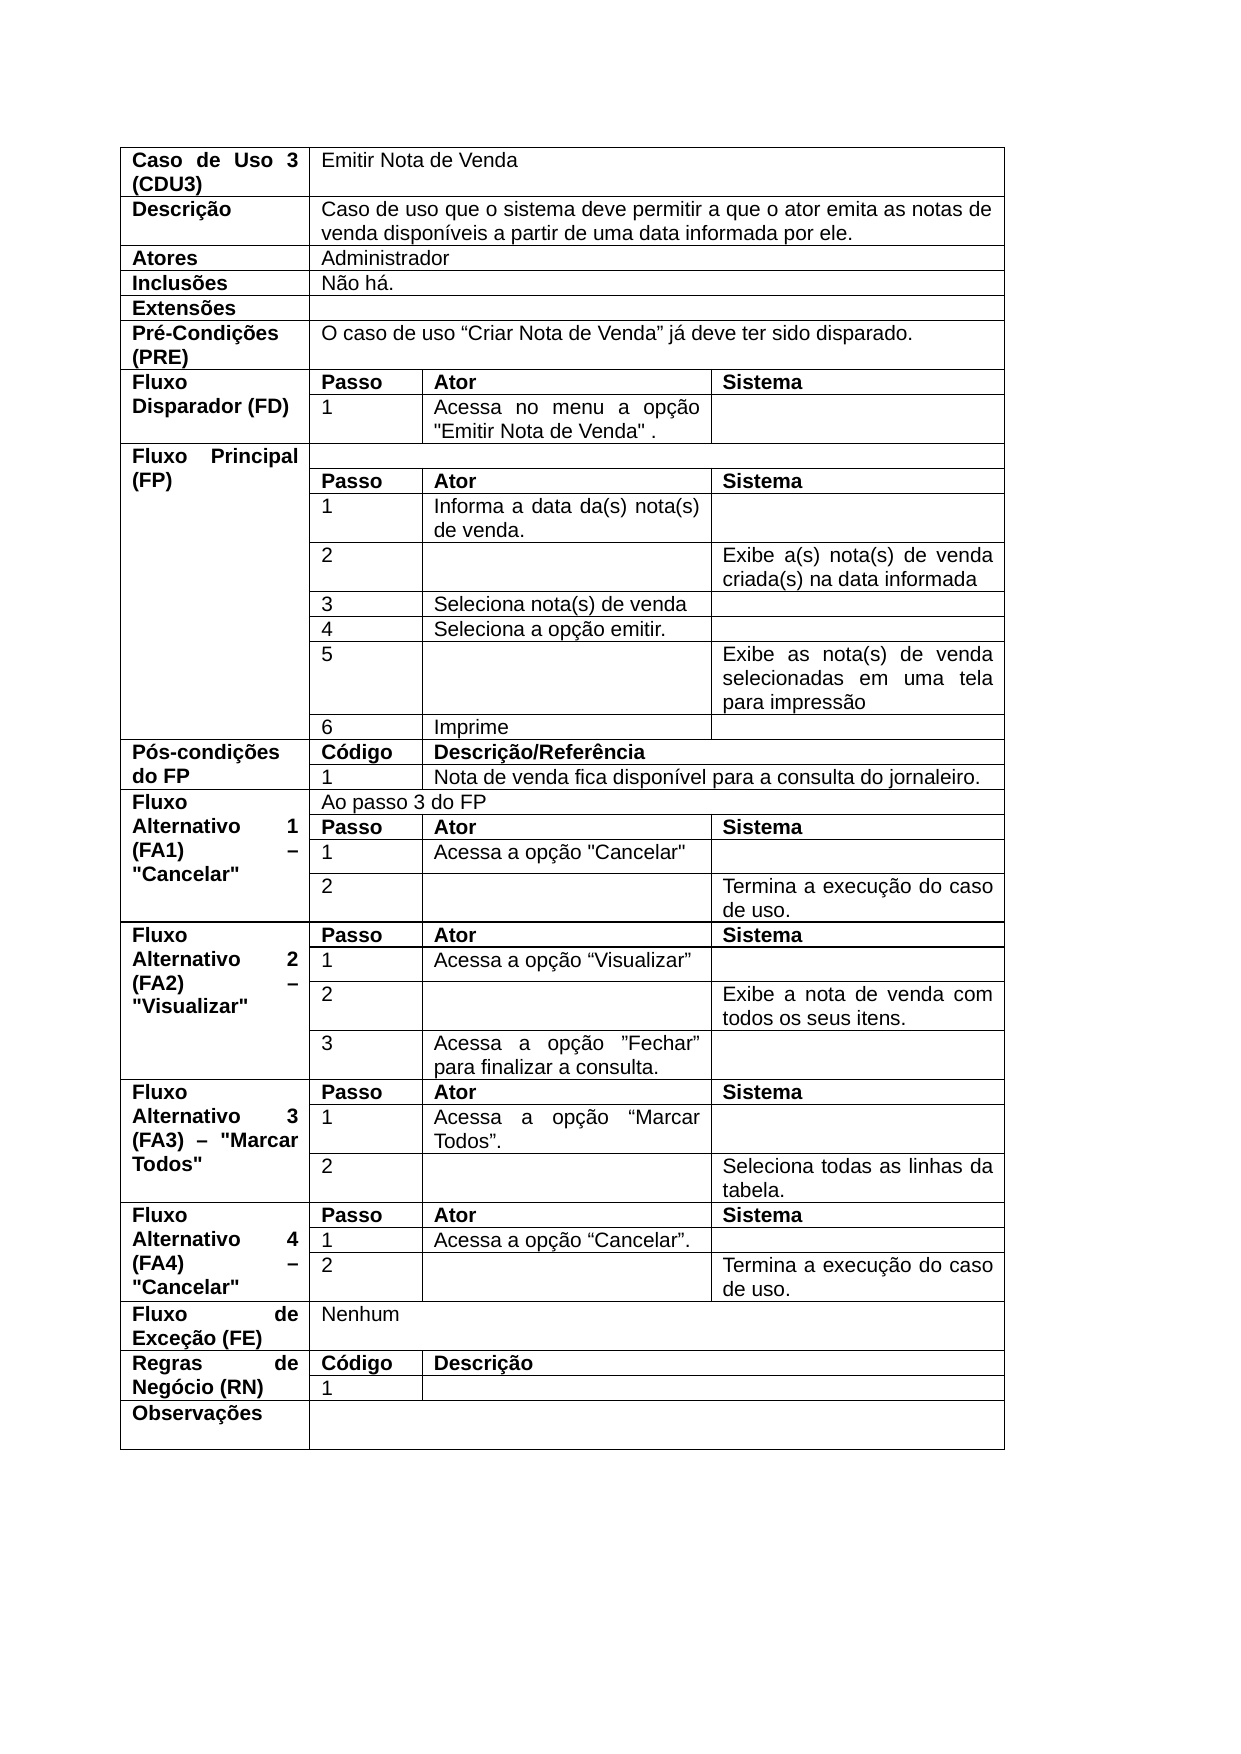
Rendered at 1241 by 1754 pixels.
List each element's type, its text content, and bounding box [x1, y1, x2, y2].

table_cell [423, 1154, 711, 1202]
table_cell Imprime [423, 715, 711, 738]
table_cell [712, 494, 1004, 542]
table_cell Sistema [712, 815, 1004, 838]
table_cell 6 [310, 715, 422, 738]
table_cell Fluxo Principal (FP) [121, 444, 309, 738]
table_cell 1 [310, 494, 422, 542]
table_cell Passo [310, 1080, 422, 1104]
table_cell Fluxo Alternativo 4 (FA4) – "Cancelar" [121, 1203, 309, 1301]
table_cell 2 [310, 1154, 422, 1202]
table_cell 2 [310, 543, 422, 591]
table_cell 1 [310, 1105, 422, 1153]
table_cell 1 [310, 765, 422, 788]
table_cell 1 [310, 948, 422, 981]
table_cell Passo [310, 923, 422, 946]
table_cell [423, 982, 711, 1030]
table_cell O caso de uso “Criar Nota de Venda” já deve ter sido disparado. [310, 321, 1004, 369]
table_cell Ator [423, 815, 711, 838]
table_cell Observações [121, 1401, 309, 1449]
table_cell Acessa a opção “Visualizar” [423, 948, 711, 981]
table_cell Sistema [712, 469, 1004, 493]
table_cell [423, 1253, 711, 1301]
table_cell Descrição/Referência [423, 740, 1004, 763]
table_cell Pós-condições do FP [121, 740, 309, 788]
table_cell Acessa a opção "Cancelar" [423, 840, 711, 872]
table_cell Acessa a opção “Marcar Todos”. [423, 1105, 711, 1153]
table_cell [423, 642, 711, 713]
table_cell Fluxo Alternativo 1 (FA1) – "Cancelar" [121, 790, 309, 921]
table_cell [423, 543, 711, 591]
table_cell 1 [310, 1228, 422, 1252]
table_cell [712, 395, 1004, 443]
table_cell Passo [310, 370, 422, 394]
table_cell Sistema [712, 1080, 1004, 1104]
table_cell [712, 1031, 1004, 1079]
table_cell Fluxo Disparador (FD) [121, 370, 309, 443]
table_cell Acessa a opção “Cancelar”. [423, 1228, 711, 1252]
table_cell 4 [310, 617, 422, 641]
table_cell 5 [310, 642, 422, 713]
table_cell [310, 444, 1004, 468]
table_cell Exibe a nota de venda com todos os seus itens. [712, 982, 1004, 1030]
table_cell 1 [310, 395, 422, 443]
table_cell Fluxo Alternativo 3 (FA3) – "Marcar Todos" [121, 1080, 309, 1202]
table_cell 2 [310, 982, 422, 1030]
table_cell Seleciona todas as linhas da tabela. [712, 1154, 1004, 1202]
table_cell Sistema [712, 370, 1004, 394]
table_cell 2 [310, 874, 422, 921]
table_cell Regras de Negócio (RN) [121, 1351, 309, 1400]
table_cell Informa a data da(s) nota(s) de venda. [423, 494, 711, 542]
table_header Caso de Uso 3 (CDU3) [121, 148, 309, 196]
table_cell Exibe a(s) nota(s) de venda criada(s) na data informada [712, 543, 1004, 591]
table_cell Ator [423, 1203, 711, 1227]
table_cell 2 [310, 1253, 422, 1301]
table_cell [310, 1401, 1004, 1449]
table_cell Atores [121, 246, 309, 270]
table_cell Inclusões [121, 271, 309, 295]
table_cell [712, 617, 1004, 641]
table_cell Exibe as nota(s) de venda selecionadas em uma tela para impressão [712, 642, 1004, 713]
table_cell Termina a execução do caso de uso. [712, 1253, 1004, 1301]
table_cell [712, 715, 1004, 738]
table_cell Sistema [712, 923, 1004, 946]
table_cell Ator [423, 370, 711, 394]
table_cell Ao passo 3 do FP [310, 790, 1004, 813]
table_cell 1 [310, 840, 422, 872]
table_cell Administrador [310, 246, 1004, 270]
table_cell Passo [310, 815, 422, 838]
table_cell [712, 948, 1004, 981]
table_cell Passo [310, 1203, 422, 1227]
table_cell [712, 1105, 1004, 1153]
table_cell Pré-Condições (PRE) [121, 321, 309, 369]
table_cell Não há. [310, 271, 1004, 295]
table_cell Termina a execução do caso de uso. [712, 874, 1004, 921]
table_cell Seleciona a opção emitir. [423, 617, 711, 641]
table_cell [712, 592, 1004, 616]
table_cell [712, 840, 1004, 872]
table_cell Código [310, 1351, 422, 1375]
table_cell [712, 1228, 1004, 1252]
table_cell Extensões [121, 296, 309, 320]
table_cell Passo [310, 469, 422, 493]
table_cell Ator [423, 1080, 711, 1104]
table_cell 3 [310, 592, 422, 616]
table_cell Fluxo Alternativo 2 (FA2) – "Visualizar" [121, 923, 309, 1079]
table_cell Caso de uso que o sistema deve permitir a que o ator emita as notas de venda disponíveis a partir de uma data informada por ele. [310, 197, 1004, 245]
table_cell Seleciona nota(s) de venda [423, 592, 711, 616]
table_cell Nota de venda fica disponível para a consulta do jornaleiro. [423, 765, 1004, 788]
table_cell [423, 1376, 1004, 1400]
table_cell 1 [310, 1376, 422, 1400]
table_cell Ator [423, 923, 711, 946]
table_cell Descrição [121, 197, 309, 245]
table_cell Fluxo de Exceção (FE) [121, 1302, 309, 1350]
table_cell [423, 874, 711, 921]
table_cell Descrição [423, 1351, 1004, 1375]
table_cell Código [310, 740, 422, 763]
table_cell Sistema [712, 1203, 1004, 1227]
table_cell Nenhum [310, 1302, 1004, 1350]
table_header Emitir Nota de Venda [310, 148, 1004, 196]
table_cell Acessa a opção ”Fechar” para finalizar a consulta. [423, 1031, 711, 1079]
table_cell 3 [310, 1031, 422, 1079]
table_cell Acessa no menu a opção "Emitir Nota de Venda" . [423, 395, 711, 443]
table_cell Ator [423, 469, 711, 493]
table_cell [310, 296, 1004, 320]
